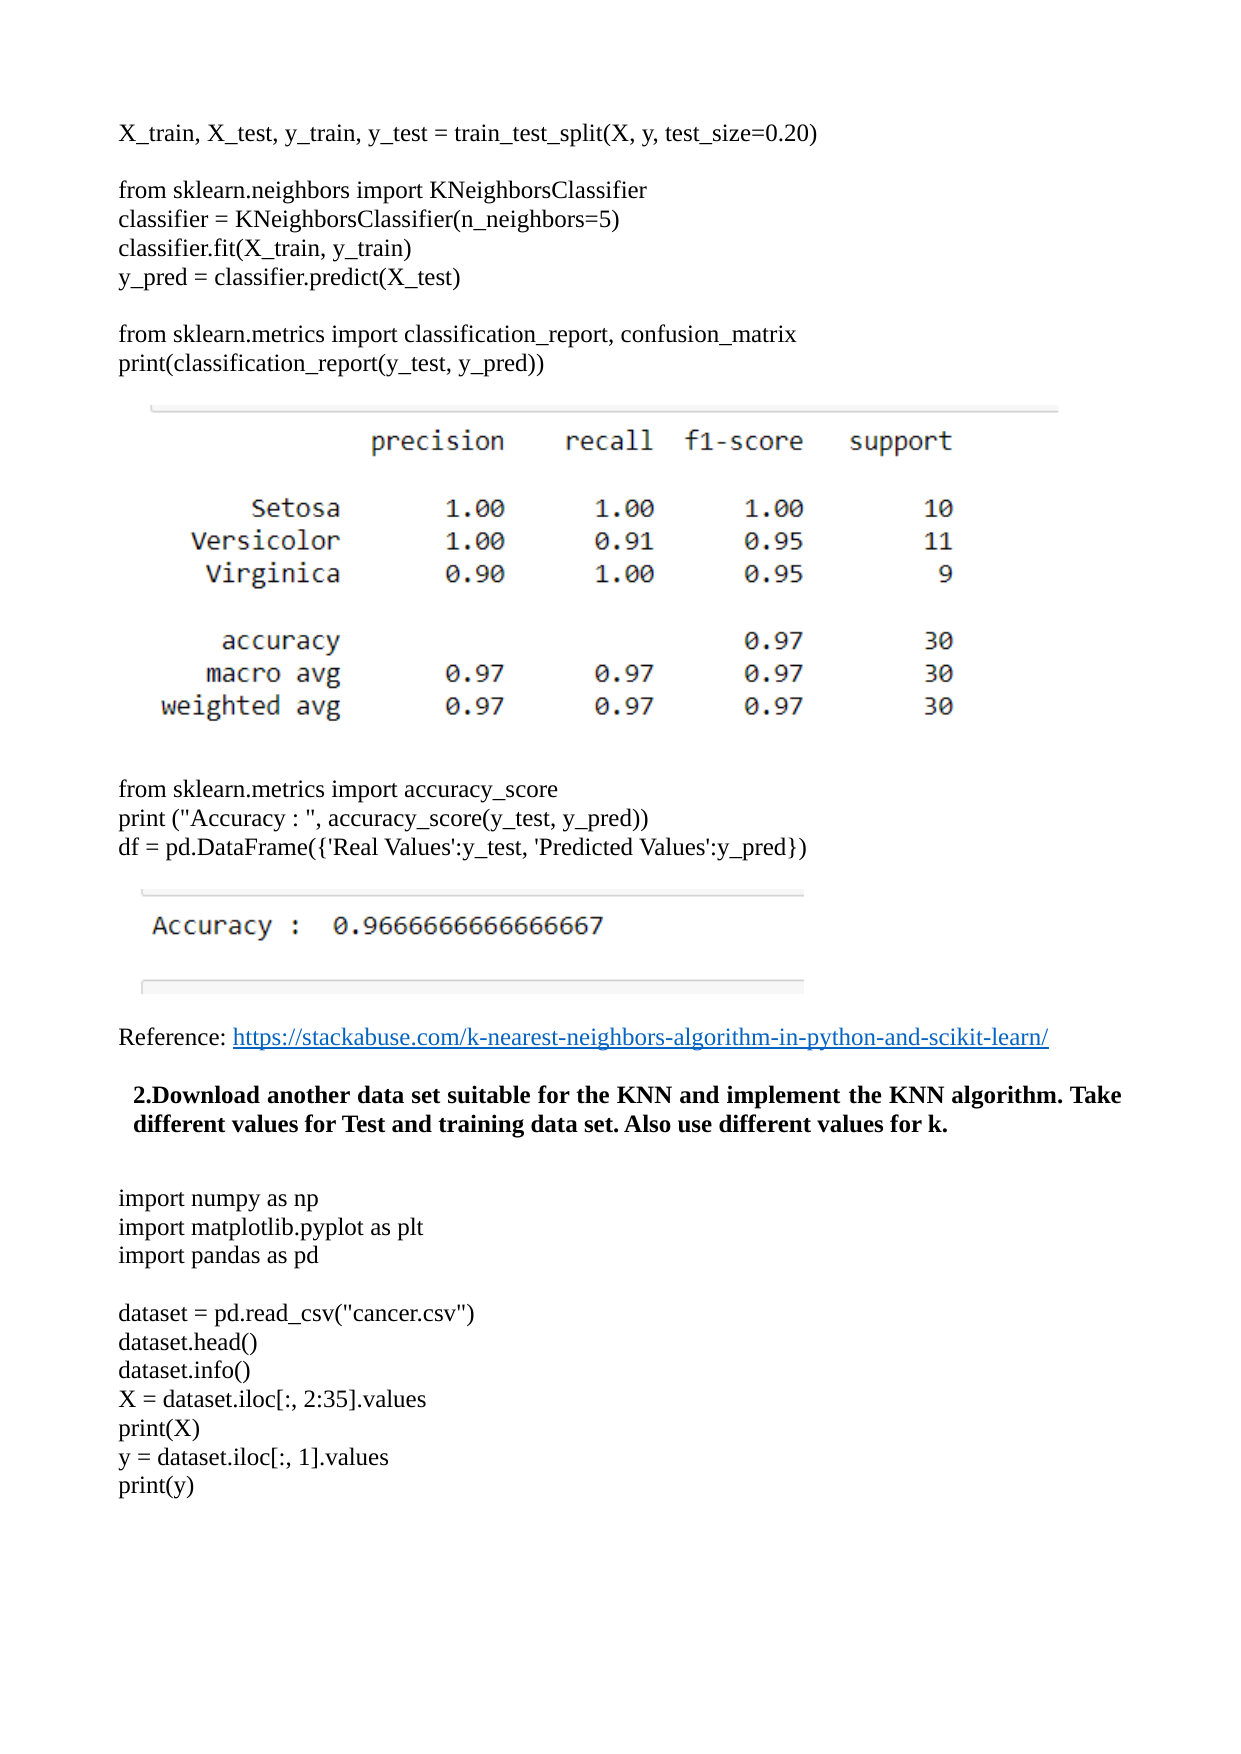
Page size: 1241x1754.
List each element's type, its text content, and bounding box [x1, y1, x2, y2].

text print ("Accuracy : ", accuracy_score(y_test, y_pred)) [118, 803, 1122, 832]
text classifier = KNeighborsClassifier(n_neighbors=5) [118, 204, 1122, 233]
text y = dataset.iloc[:, 1].values [118, 1442, 1122, 1470]
text from sklearn.metrics import classification_report, confusion_matrix [118, 319, 1122, 348]
text dataset = pd.read_csv("cancer.csv") [118, 1298, 1122, 1327]
text import matplotlib.pyplot as plt [118, 1212, 1122, 1240]
text X = dataset.iloc[:, 2:35].values [118, 1384, 1122, 1413]
text import numpy as np [118, 1183, 1122, 1212]
text dataset.head() [118, 1327, 1122, 1355]
text df = pd.DataFrame({'Real Values':y_test, 'Predicted Values':y_pred}) [118, 832, 1122, 861]
text from sklearn.metrics import accuracy_score [118, 774, 1122, 803]
picture [118, 405, 1059, 774]
text X_train, X_test, y_train, y_test = train_test_split(X, y, test_size=0.20) [118, 118, 1122, 147]
text import pandas as pd [118, 1240, 1122, 1269]
text print(y) [118, 1470, 1122, 1499]
text Reference: https://stackabuse.com/k-nearest-neighbors-algorithm-in-python-and-scikit-learn/ [118, 1022, 1122, 1051]
text y_pred = classifier.predict(X_test) [118, 262, 1122, 291]
text classifier.fit(X_train, y_train) [118, 233, 1122, 262]
text print(classification_report(y_test, y_pred)) [118, 348, 1122, 377]
text dataset.info() [118, 1355, 1122, 1384]
text print(X) [118, 1413, 1122, 1442]
picture [118, 889, 804, 994]
list 2.Download another data set suitable for the KNN and implement the KNN algorithm. Take different values for Test and training data set. Also use different values for k. [95, 1080, 1122, 1137]
text from sklearn.neighbors import KNeighborsClassifier [118, 176, 1122, 204]
